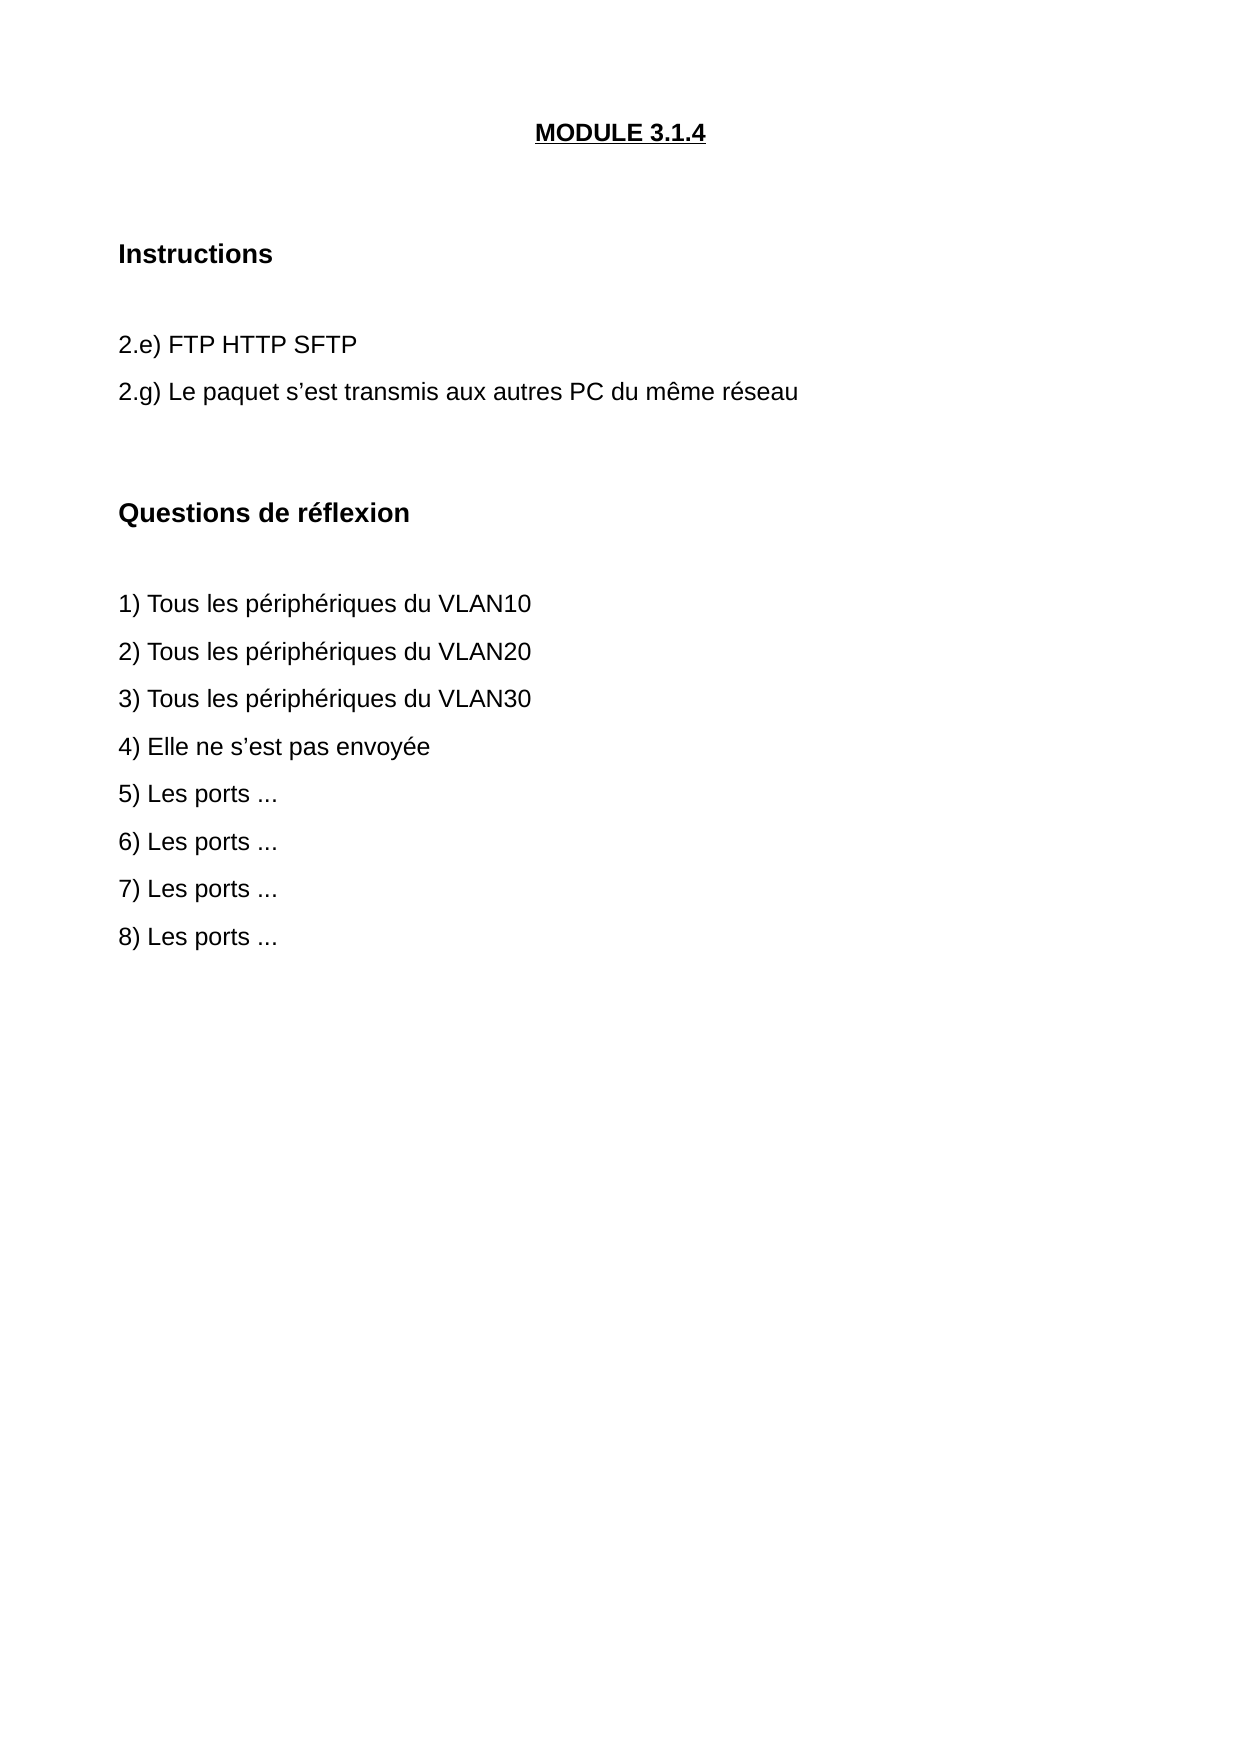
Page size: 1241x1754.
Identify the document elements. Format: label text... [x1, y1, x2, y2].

text 2.e) FTP HTTP SFTP [118, 330, 1122, 358]
text 1) Tous les périphériques du VLAN10 [118, 589, 1122, 618]
text 8) Les ports ... [118, 922, 1122, 951]
text 6) Les ports ... [118, 827, 1122, 856]
subtitle Questions de réflexion [118, 497, 1122, 529]
text 3) Tous les périphériques du VLAN30 [118, 684, 1122, 713]
text 5) Les ports ... [118, 779, 1122, 808]
text 2.g) Le paquet s’est transmis aux autres PC du même réseau [118, 377, 1122, 406]
subtitle Instructions [118, 238, 1122, 269]
text 2) Tous les périphériques du VLAN20 [118, 636, 1122, 665]
text MODULE 3.1.4 [118, 118, 1122, 147]
text 7) Les ports ... [118, 874, 1122, 903]
text 4) Elle ne s’est pas envoyée [118, 732, 1122, 760]
